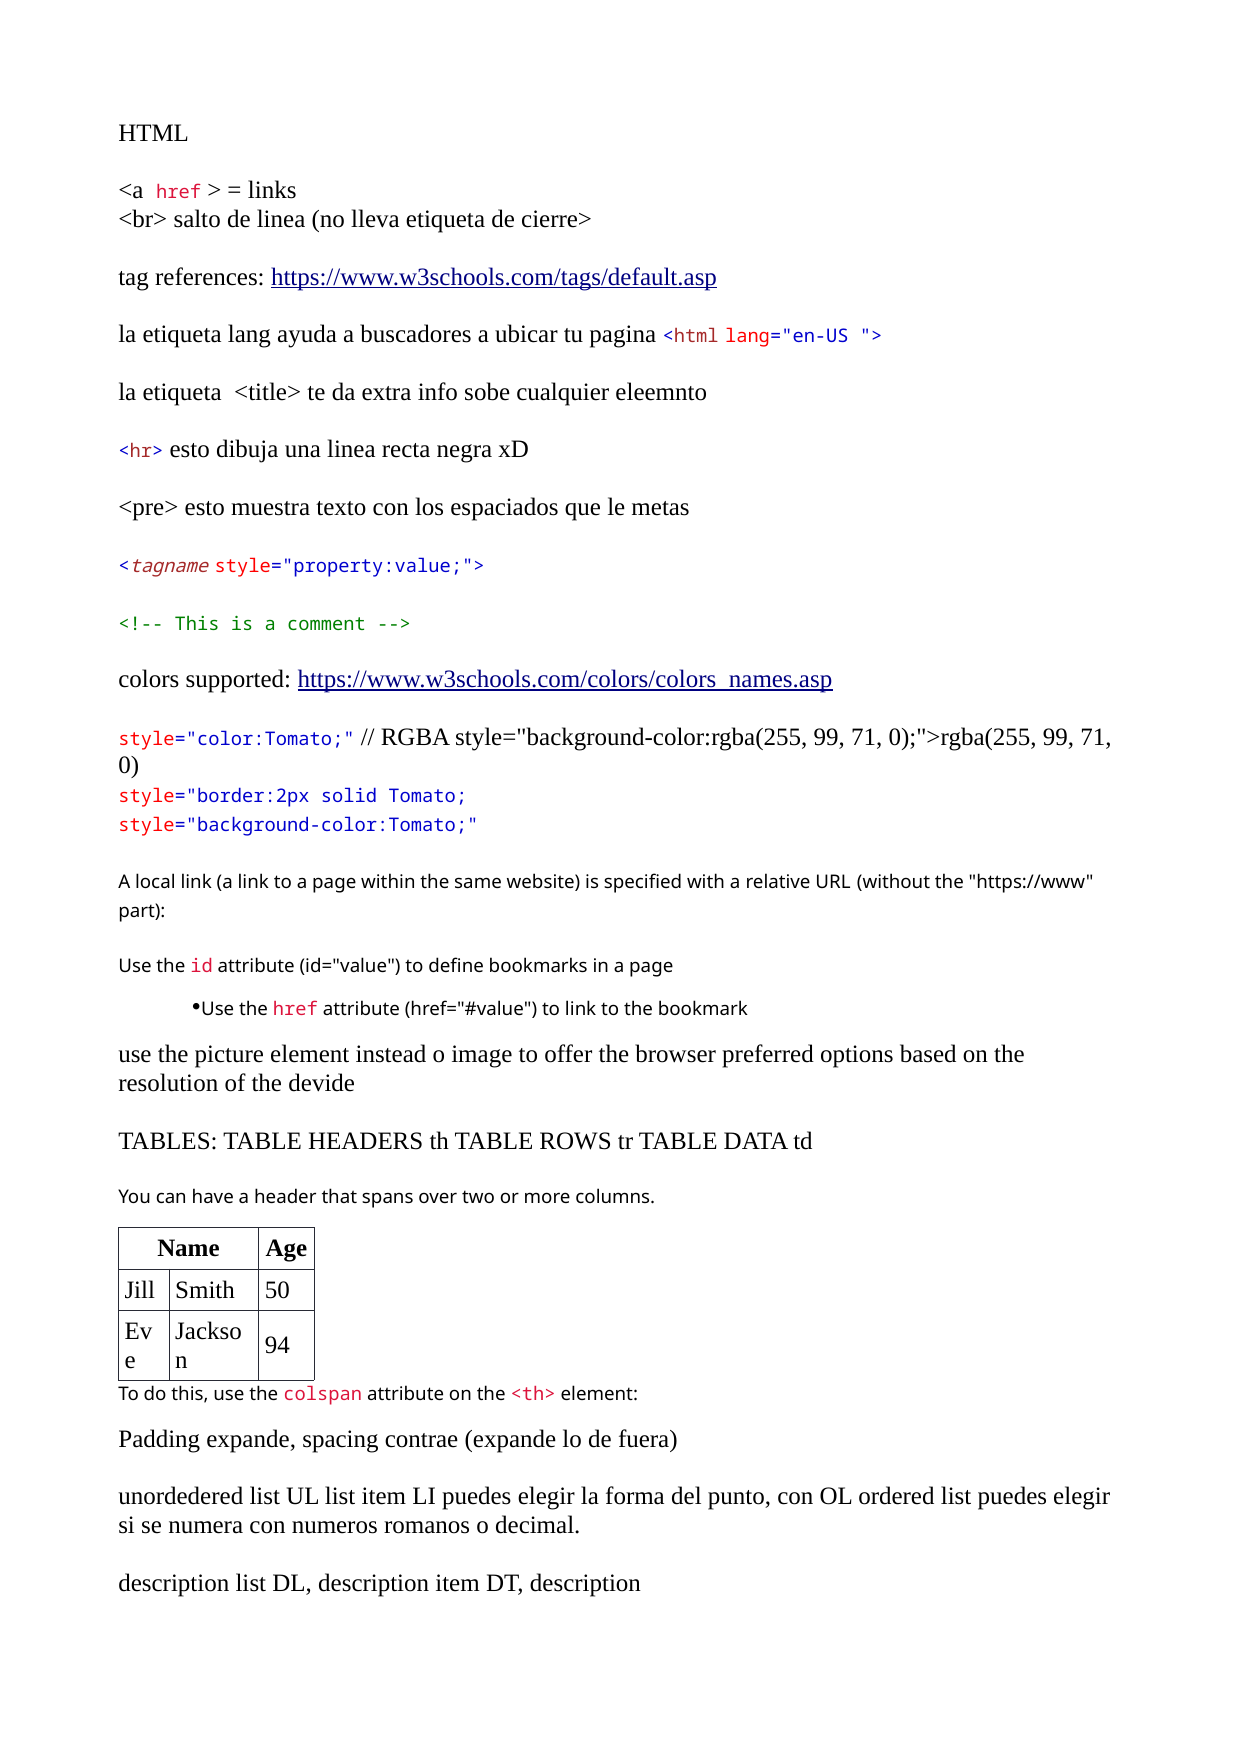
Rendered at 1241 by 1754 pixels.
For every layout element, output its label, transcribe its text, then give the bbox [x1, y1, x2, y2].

text Use the id attribute (id="value") to define bookmarks in a page [118, 952, 1122, 977]
text la etiqueta lang ayuda a buscadores a ubicar tu pagina <html lang="en-US "> [118, 319, 1122, 348]
text colors supported: https://www.w3schools.com/colors/colors_names.asp [118, 664, 1122, 693]
text HTML [118, 118, 1122, 147]
text A local link (a link to a page within the same website) is specified with a relative URL (without the "https://www" part): [118, 866, 1122, 923]
text <tagname style="property:value;"> [118, 549, 1122, 578]
text <pre> esto muestra texto con los espaciados que le metas [118, 492, 1122, 521]
table_cell Smith [170, 1270, 258, 1310]
text <hr> esto dibuja una linea recta negra xD [118, 434, 1122, 463]
list Use the href attribute (href="#value") to link to the bookmark [118, 996, 1122, 1021]
text Padding expande, spacing contrae (expande lo de fuera) [118, 1424, 1122, 1453]
table_cell 94 [259, 1311, 314, 1380]
text <br> salto de linea (no lleva etiqueta de cierre> [118, 204, 1122, 233]
text la etiqueta <title> te da extra info sobe cualquier eleemnto [118, 377, 1122, 406]
text style="background-color:Tomato;" [118, 808, 1122, 837]
text TABLES: TABLE HEADERS th TABLE ROWS tr TABLE DATA td [118, 1126, 1122, 1154]
table_cell Jackson [170, 1311, 258, 1380]
table_cell Eve [119, 1311, 169, 1380]
text style="color:Tomato;" // RGBA style="background-color:rgba(255, 99, 71, 0);">rgba(255, 99, 71, 0) [118, 722, 1122, 779]
text unordedered list UL list item LI puedes elegir la forma del punto, con OL ordered list puedes elegir si se numera con numeros romanos o decimal. [118, 1481, 1122, 1539]
table_header Name [119, 1228, 258, 1268]
text description list DL, description item DT, description [118, 1568, 1122, 1596]
table_cell Jill [119, 1270, 169, 1310]
text tag references: https://www.w3schools.com/tags/default.asp [118, 262, 1122, 291]
text <!-- This is a comment --> [118, 607, 1122, 636]
text style="border:2px solid Tomato; [118, 779, 1122, 808]
text <a href > = links [118, 176, 1122, 204]
text To do this, use the colspan attribute on the <th> element: [118, 1380, 1122, 1406]
table_cell 50 [259, 1270, 314, 1310]
table_header Age [259, 1228, 314, 1268]
text You can have a header that spans over two or more columns. [118, 1183, 1122, 1209]
text use the picture element instead o image to offer the browser preferred options based on the resolution of the devide [118, 1039, 1122, 1097]
